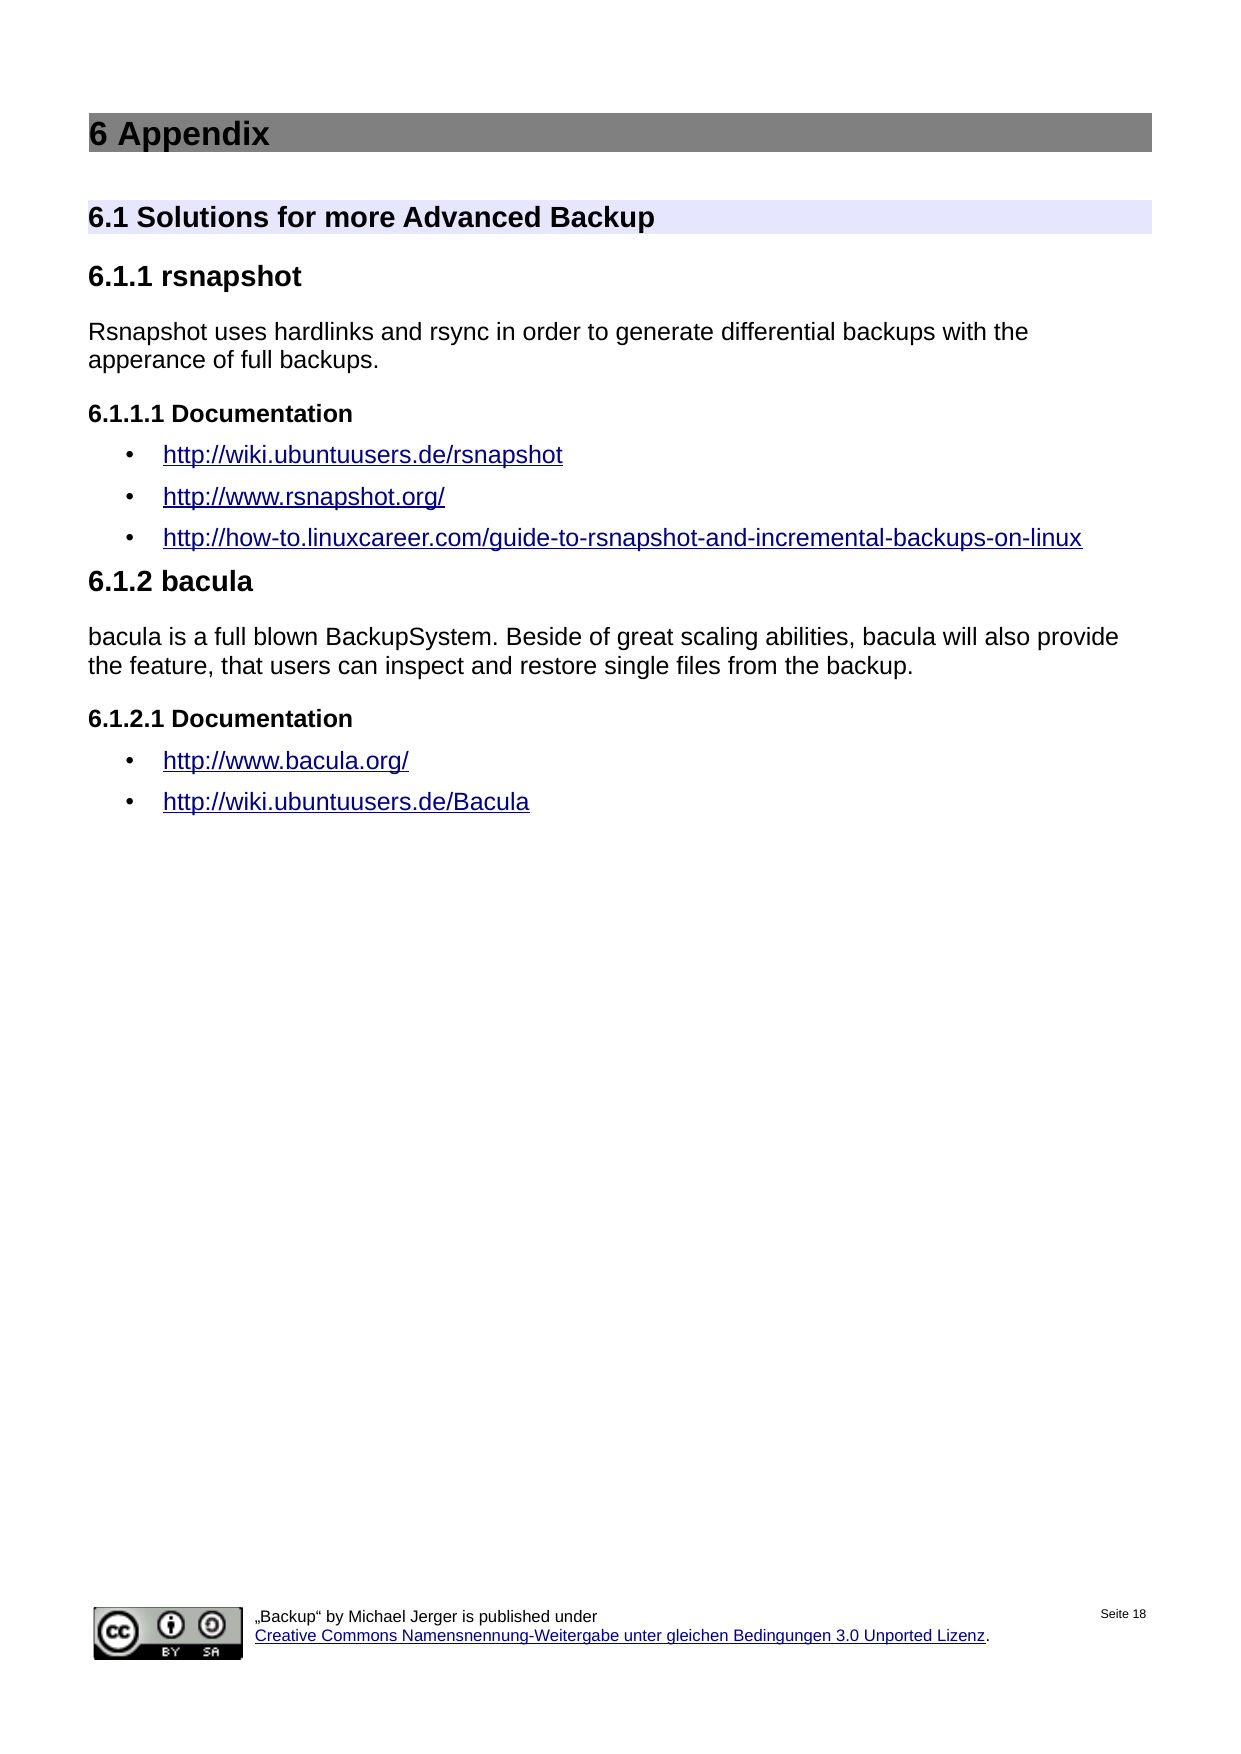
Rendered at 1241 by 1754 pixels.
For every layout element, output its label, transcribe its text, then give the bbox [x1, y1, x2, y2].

subtitle Documentation [88, 704, 1152, 733]
subtitle rsnapshot [88, 259, 1152, 292]
list http://wiki.ubuntuusers.de/rsnapshot [125, 440, 1152, 469]
text Rsnapshot uses hardlinks and rsync in order to generate differential backups with the apperance of full backups. [88, 316, 1152, 374]
subtitle Appendix [89, 113, 1152, 152]
list http://www.bacula.org/ [125, 746, 1152, 774]
subtitle bacula [88, 564, 1152, 598]
subtitle Documentation [88, 399, 1152, 428]
subtitle Solutions for more Advanced Backup [88, 200, 1152, 234]
picture [93, 1607, 243, 1660]
text bacula is a full blown BackupSystem. Beside of great scaling abilities, bacula will also provide the feature, that users can inspect and restore single files from the backup. [88, 622, 1152, 679]
list http://how-to.linuxcareer.com/guide-to-rsnapshot-and-incremental-backups-on-linux [125, 523, 1152, 552]
list http://wiki.ubuntuusers.de/Bacula [125, 787, 1152, 816]
list http://www.rsnapshot.org/ [125, 482, 1152, 510]
